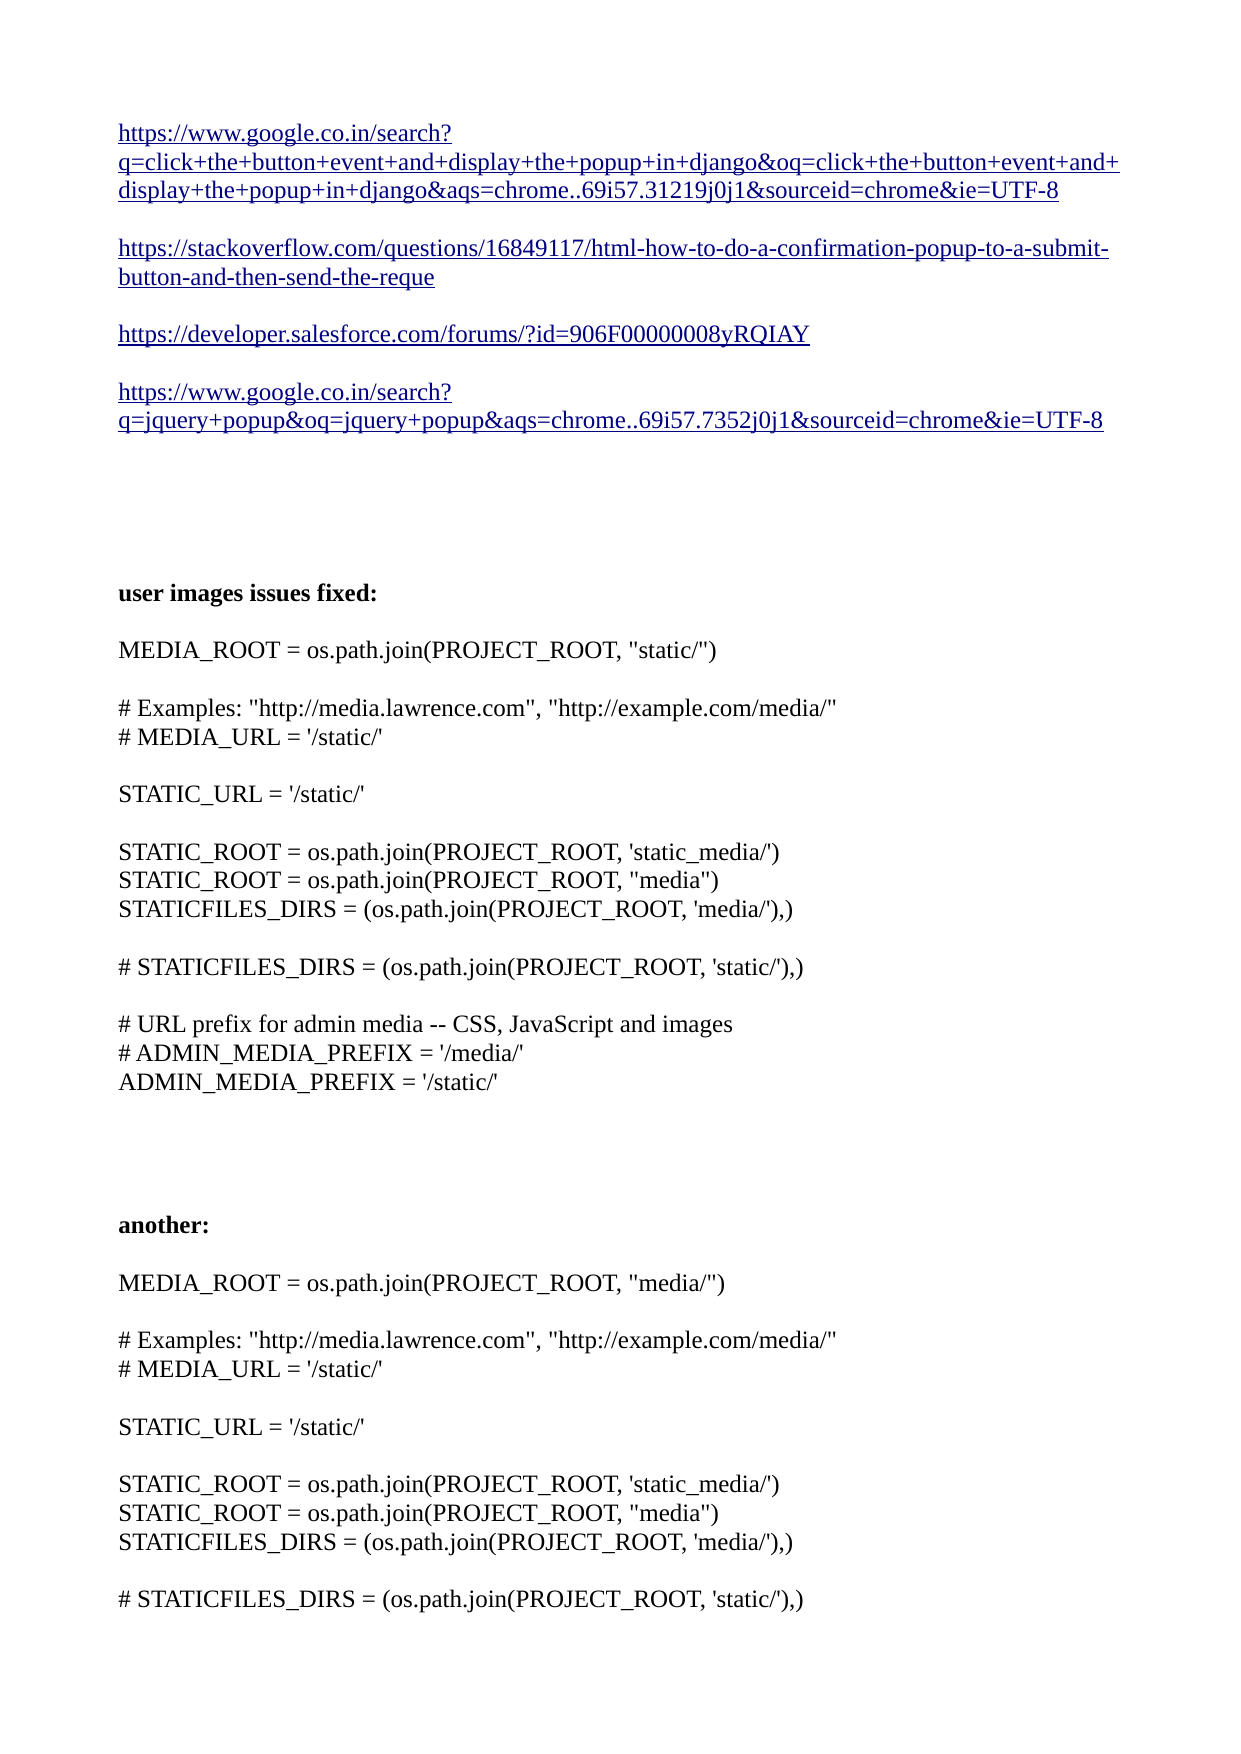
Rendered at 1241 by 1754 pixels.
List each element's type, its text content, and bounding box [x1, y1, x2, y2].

text STATICFILES_DIRS = (os.path.join(PROJECT_ROOT, 'media/'),) [118, 1527, 1122, 1556]
text https://stackoverflow.com/questions/16849117/html-how-to-do-a-confirmation-popup-to-a-submit-button-and-then-send-the-reque [118, 233, 1122, 291]
text STATIC_ROOT = os.path.join(PROJECT_ROOT, 'static_media/') [118, 1469, 1122, 1498]
text # Examples: "http://media.lawrence.com", "http://example.com/media/" [118, 1326, 1122, 1354]
text MEDIA_ROOT = os.path.join(PROJECT_ROOT, "static/") [118, 636, 1122, 664]
text ADMIN_MEDIA_PREFIX = '/static/' [118, 1067, 1122, 1096]
text user images issues fixed: [118, 578, 1122, 607]
text STATIC_ROOT = os.path.join(PROJECT_ROOT, 'static_media/') [118, 837, 1122, 866]
text STATIC_ROOT = os.path.join(PROJECT_ROOT, "media") [118, 1498, 1122, 1527]
text # ADMIN_MEDIA_PREFIX = '/media/' [118, 1038, 1122, 1067]
text STATIC_URL = '/static/' [118, 779, 1122, 808]
text # STATICFILES_DIRS = (os.path.join(PROJECT_ROOT, 'static/'),) [118, 1584, 1122, 1613]
text https://www.google.co.in/search?q=click+the+button+event+and+display+the+popup+in+django&oq=click+the+button+event+and+display+the+popup+in+django&aqs=chrome..69i57.31219j0j1&sourceid=chrome&ie=UTF-8 [118, 118, 1122, 204]
text https://www.google.co.in/search?q=jquery+popup&oq=jquery+popup&aqs=chrome..69i57.7352j0j1&sourceid=chrome&ie=UTF-8 [118, 377, 1122, 434]
text STATIC_ROOT = os.path.join(PROJECT_ROOT, "media") [118, 866, 1122, 894]
text STATICFILES_DIRS = (os.path.join(PROJECT_ROOT, 'media/'),) [118, 894, 1122, 923]
text # MEDIA_URL = '/static/' [118, 722, 1122, 751]
text # MEDIA_URL = '/static/' [118, 1354, 1122, 1383]
text https://developer.salesforce.com/forums/?id=906F00000008yRQIAY [118, 319, 1122, 348]
text # STATICFILES_DIRS = (os.path.join(PROJECT_ROOT, 'static/'),) [118, 952, 1122, 981]
text # Examples: "http://media.lawrence.com", "http://example.com/media/" [118, 693, 1122, 722]
text # URL prefix for admin media -- CSS, JavaScript and images [118, 1009, 1122, 1038]
text MEDIA_ROOT = os.path.join(PROJECT_ROOT, "media/") [118, 1268, 1122, 1297]
text another: [118, 1211, 1122, 1239]
text STATIC_URL = '/static/' [118, 1412, 1122, 1441]
